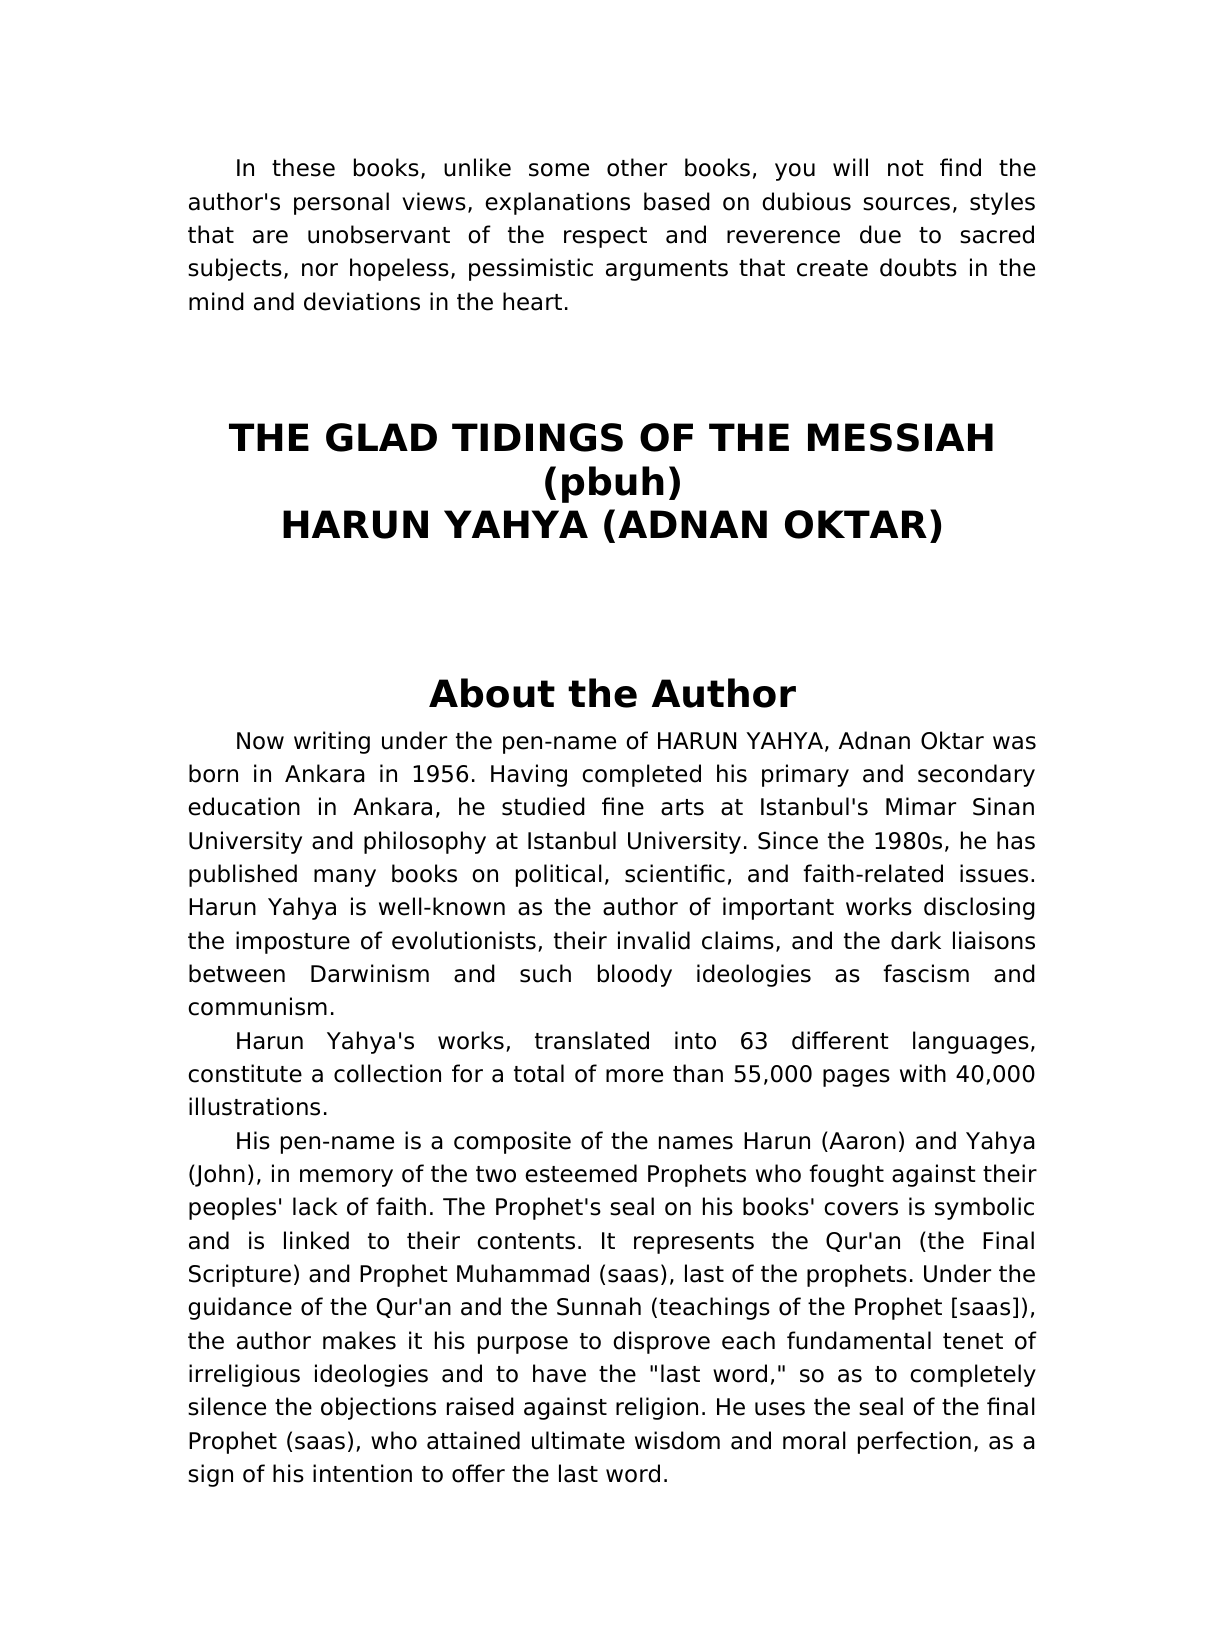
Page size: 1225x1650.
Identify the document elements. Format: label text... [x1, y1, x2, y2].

text THE GLAD TIDINGS OF THE MESSIAH (pbuh) [187, 417, 1037, 504]
text In these books, unlike some other books, you will not find the author's personal views, explanations based on dubious sources, styles that are unobservant of the respect and reverence due to sacred subjects, nor hopeless, pessimistic arguments that create doubts in the mind and deviations in the heart. [187, 150, 1037, 317]
text Harun Yahya's works, translated into 63 different languages, constitute a collection for a total of more than 55,000 pages with 40,000 illustrations. [187, 1022, 1037, 1122]
text Now writing under the pen-name of HARUN YAHYA, Adnan Oktar was born in Ankara in 1956. Having completed his primary and secondary education in Ankara, he studied fine arts at Istanbul's Mimar Sinan University and philosophy at Istanbul University. Since the 1980s, he has published many books on political, scientific, and faith-related issues. Harun Yahya is well-known as the author of important works disclosing the imposture of evolutionists, their invalid claims, and the dark liaisons between Darwinism and such bloody ideologies as fascism and communism. [187, 722, 1037, 1022]
text HARUN YAHYA (ADNAN OKTAR) [187, 504, 1037, 548]
text His pen-name is a composite of the names Harun (Aaron) and Yahya (John), in memory of the two esteemed Prophets who fought against their peoples' lack of faith. The Prophet's seal on his books' covers is symbolic and is linked to their contents. It represents the Qur'an (the Final Scripture) and Prophet Muhammad (saas), last of the prophets. Under the guidance of the Qur'an and the Sunnah (teachings of the Prophet [saas]), the author makes it his purpose to disprove each fundamental tenet of irreligious ideologies and to have the "last word," so as to completely silence the objections raised against religion. He uses the seal of the final Prophet (saas), who attained ultimate wisdom and moral perfection, as a sign of his intention to offer the last word. [187, 1122, 1037, 1489]
subtitle About the Author [187, 673, 1037, 716]
